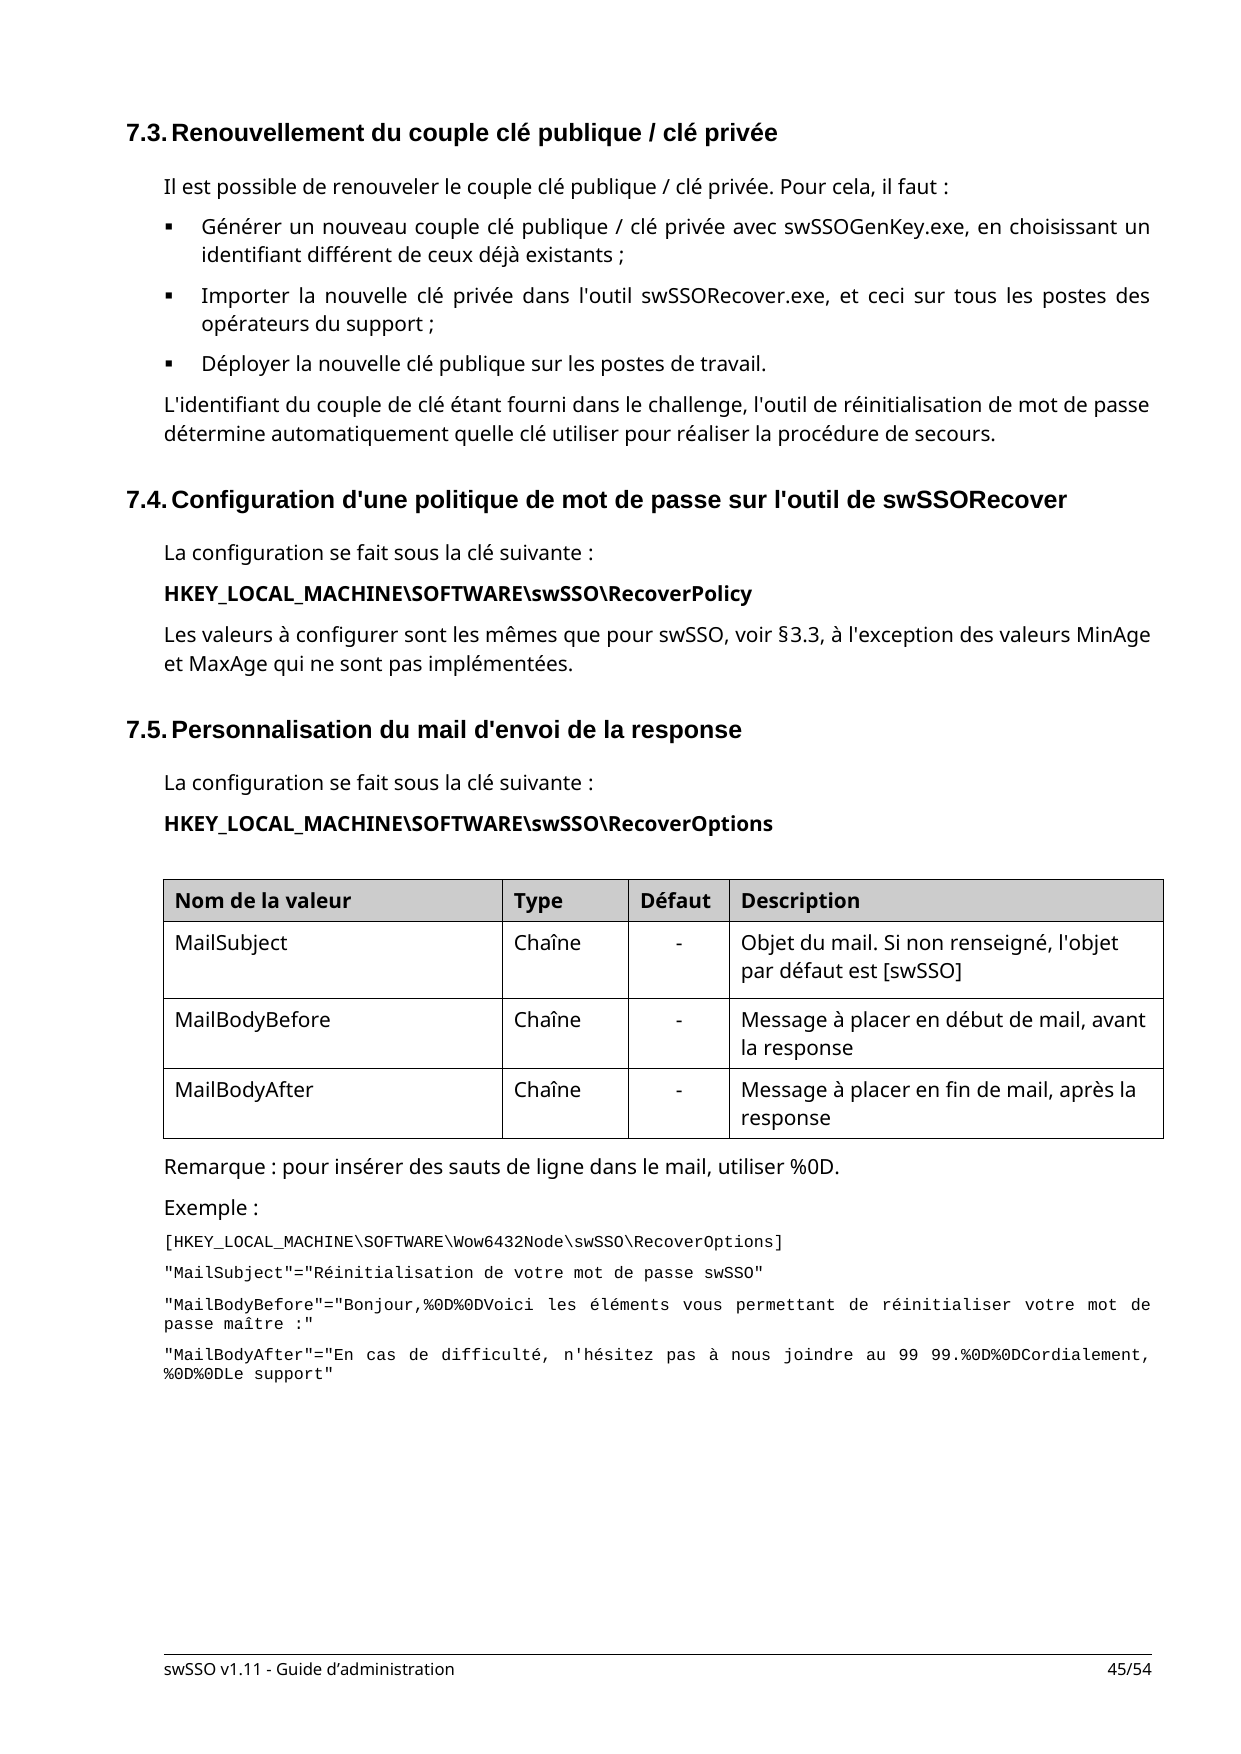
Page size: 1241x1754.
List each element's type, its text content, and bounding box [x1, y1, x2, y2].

text HKEY_LOCAL_MACHINE\SOFTWARE\swSSO\RecoverPolicy [164, 579, 1152, 608]
text "MailBodyBefore"="Bonjour,%0D%0DVoici les éléments vous permettant de réinitialiser votre mot de passe maître :" [164, 1296, 1152, 1334]
text L'identifiant du couple de clé étant fourni dans le challenge, l'outil de réinitialisation de mot de passe détermine automatiquement quelle clé utiliser pour réaliser la procédure de secours. [164, 390, 1152, 447]
subtitle Personnalisation du mail d'envoi de la response [126, 715, 1152, 743]
table_header Description [730, 880, 1163, 921]
table_cell Chaîne [503, 1069, 628, 1138]
table_cell Objet du mail. Si non renseigné, l'objet par défaut est [swSSO] [730, 922, 1163, 997]
table_cell MailBodyAfter [164, 1069, 502, 1138]
table_header Défaut [629, 880, 729, 921]
table_cell MailSubject [164, 922, 502, 997]
text Exemple : [164, 1193, 1152, 1221]
table_cell Chaîne [503, 999, 628, 1068]
table_header Nom de la valeur [164, 880, 502, 921]
table_cell - [629, 1069, 729, 1138]
text La configuration se fait sous la clé suivante : [164, 538, 1152, 567]
text Remarque : pour insérer des sauts de ligne dans le mail, utiliser %0D. [164, 1152, 1152, 1180]
subtitle Configuration d'une politique de mot de passe sur l'outil de swSSORecover [126, 485, 1152, 513]
text La configuration se fait sous la clé suivante : [164, 768, 1152, 797]
table_cell - [629, 922, 729, 997]
table_cell Message à placer en début de mail, avant la response [730, 999, 1163, 1068]
subtitle Renouvellement du couple clé publique / clé privée [126, 118, 1152, 147]
table_cell - [629, 999, 729, 1068]
table_header Type [503, 880, 628, 921]
list Déployer la nouvelle clé publique sur les postes de travail. [164, 349, 1152, 378]
list Générer un nouveau couple clé publique / clé privée avec swSSOGenKey.exe, en choisissant un identifiant différent de ceux déjà existants ; [164, 212, 1152, 269]
text HKEY_LOCAL_MACHINE\SOFTWARE\swSSO\RecoverOptions [164, 809, 1152, 838]
text Il est possible de renouveler le couple clé publique / clé privée. Pour cela, il faut : [164, 172, 1152, 200]
list Importer la nouvelle clé privée dans l'outil swSSORecover.exe, et ceci sur tous les postes des opérateurs du support ; [164, 281, 1152, 338]
table_cell Message à placer en fin de mail, après la response [730, 1069, 1163, 1138]
text Les valeurs à configurer sont les mêmes que pour swSSO, voir §3.3, à l'exception des valeurs MinAge et MaxAge qui ne sont pas implémentées. [164, 620, 1152, 677]
table_cell MailBodyBefore [164, 999, 502, 1068]
text "MailSubject"="Réinitialisation de votre mot de passe swSSO" [164, 1265, 1152, 1284]
text [HKEY_LOCAL_MACHINE\SOFTWARE\Wow6432Node\swSSO\RecoverOptions] [164, 1234, 1152, 1252]
table_cell Chaîne [503, 922, 628, 997]
text "MailBodyAfter"="En cas de difficulté, n'hésitez pas à nous joindre au 99 99.%0D%0DCordialement,%0D%0DLe support" [164, 1347, 1152, 1384]
